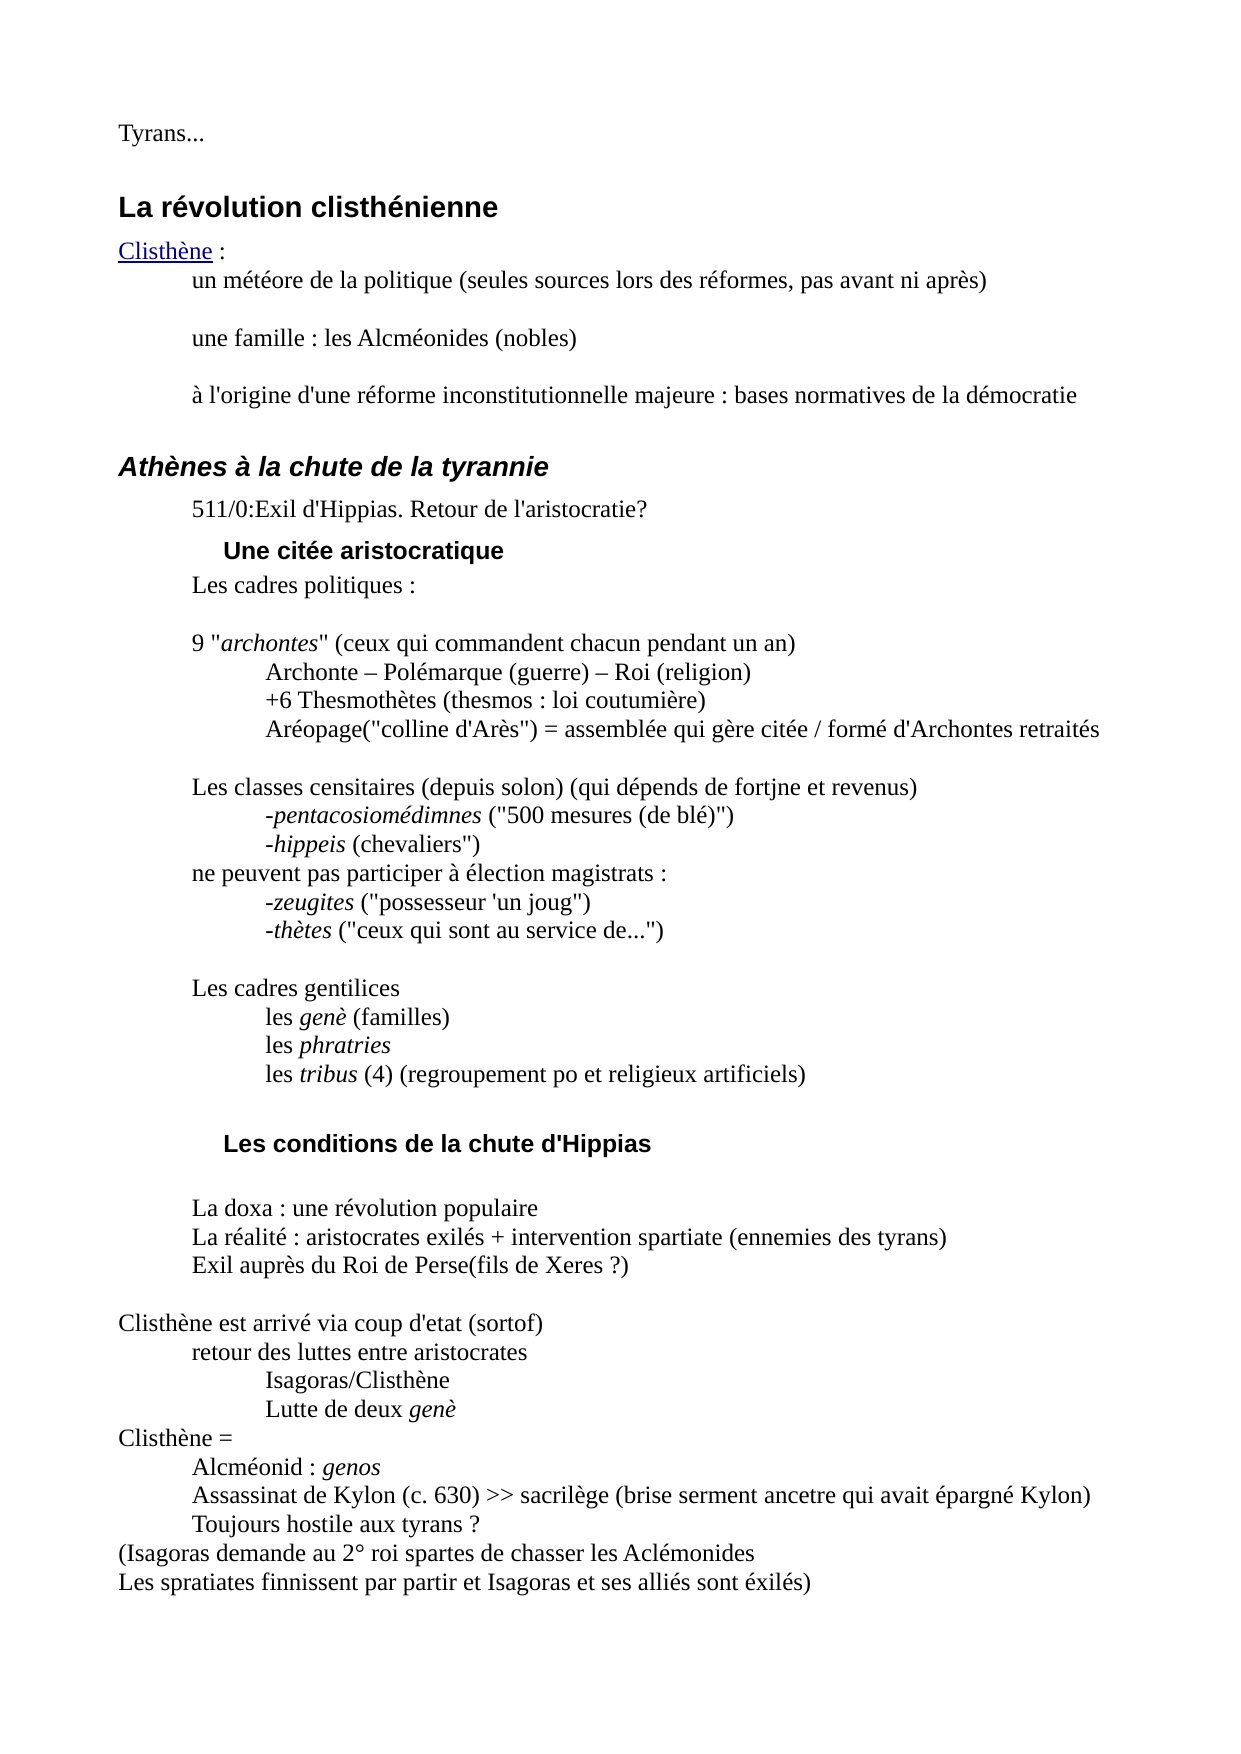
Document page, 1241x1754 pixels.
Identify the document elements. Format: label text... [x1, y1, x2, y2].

text une famille : les Alcméonides (nobles) [118, 323, 1122, 351]
text Aréopage("colline d'Arès") = assemblée qui gère citée / formé d'Archontes retraités [118, 714, 1122, 743]
text retour des luttes entre aristocrates [118, 1337, 1122, 1365]
text Assassinat de Kylon (c. 630) >> sacrilège (brise serment ancetre qui avait épargné Kylon) [118, 1480, 1122, 1509]
text Lutte de deux genè [118, 1394, 1122, 1423]
text Clisthène est arrivé via coup d'etat (sortof) [118, 1308, 1122, 1337]
text Archonte – Polémarque (guerre) – Roi (religion) [118, 657, 1122, 686]
text Isagoras/Clisthène [118, 1365, 1122, 1394]
text Alcméonid : genos [118, 1452, 1122, 1480]
text les phratries [118, 1031, 1122, 1059]
text Clisthène : [118, 236, 1122, 265]
text Tyrans... [118, 118, 1122, 147]
text 511/0:Exil d'Hippias. Retour de l'aristocratie? [118, 494, 1122, 523]
text 9 "archontes" (ceux qui commandent chacun pendant un an) [118, 628, 1122, 657]
text à l'origine d'une réforme inconstitutionnelle majeure : bases normatives de la démocratie [118, 380, 1122, 409]
text Les classes censitaires (depuis solon) (qui dépends de fortjne et revenus) [118, 772, 1122, 801]
text -zeugites ("possesseur 'un joug") [118, 887, 1122, 916]
subtitle La révolution clisthénienne [118, 190, 1122, 224]
text -hippeis (chevaliers") [118, 829, 1122, 858]
text Clisthène = [118, 1423, 1122, 1452]
text Toujours hostile aux tyrans ? [118, 1509, 1122, 1538]
text Les cadres politiques : [118, 571, 1122, 599]
text La doxa : une révolution populaire [118, 1193, 1122, 1222]
text (Isagoras demande au 2° roi spartes de chasser les Aclémonides [118, 1538, 1122, 1567]
text Les spratiates finnissent par partir et Isagoras et ses alliés sont éxilés) [118, 1567, 1122, 1595]
text les genè (familles) [118, 1002, 1122, 1031]
text +6 Thesmothètes (thesmos : loi coutumière) [118, 686, 1122, 714]
text -pentacosiomédimnes ("500 mesures (de blé)") [118, 801, 1122, 829]
text La réalité : aristocrates exilés + intervention spartiate (ennemies des tyrans) [118, 1222, 1122, 1250]
text -thètes ("ceux qui sont au service de...") [118, 916, 1122, 944]
text Exil auprès du Roi de Perse(fils de Xeres ?) [118, 1250, 1122, 1279]
text ne peuvent pas participer à élection magistrats : [118, 858, 1122, 887]
subtitle Athènes à la chute de la tyrannie [118, 450, 1122, 482]
text les tribus (4) (regroupement po et religieux artificiels) [118, 1059, 1122, 1088]
subtitle Une citée aristocratique [118, 536, 1122, 564]
text Les cadres gentilices [118, 973, 1122, 1002]
text un météore de la politique (seules sources lors des réformes, pas avant ni après) [118, 265, 1122, 294]
subtitle Les conditions de la chute d'Hippias [118, 1129, 1122, 1158]
